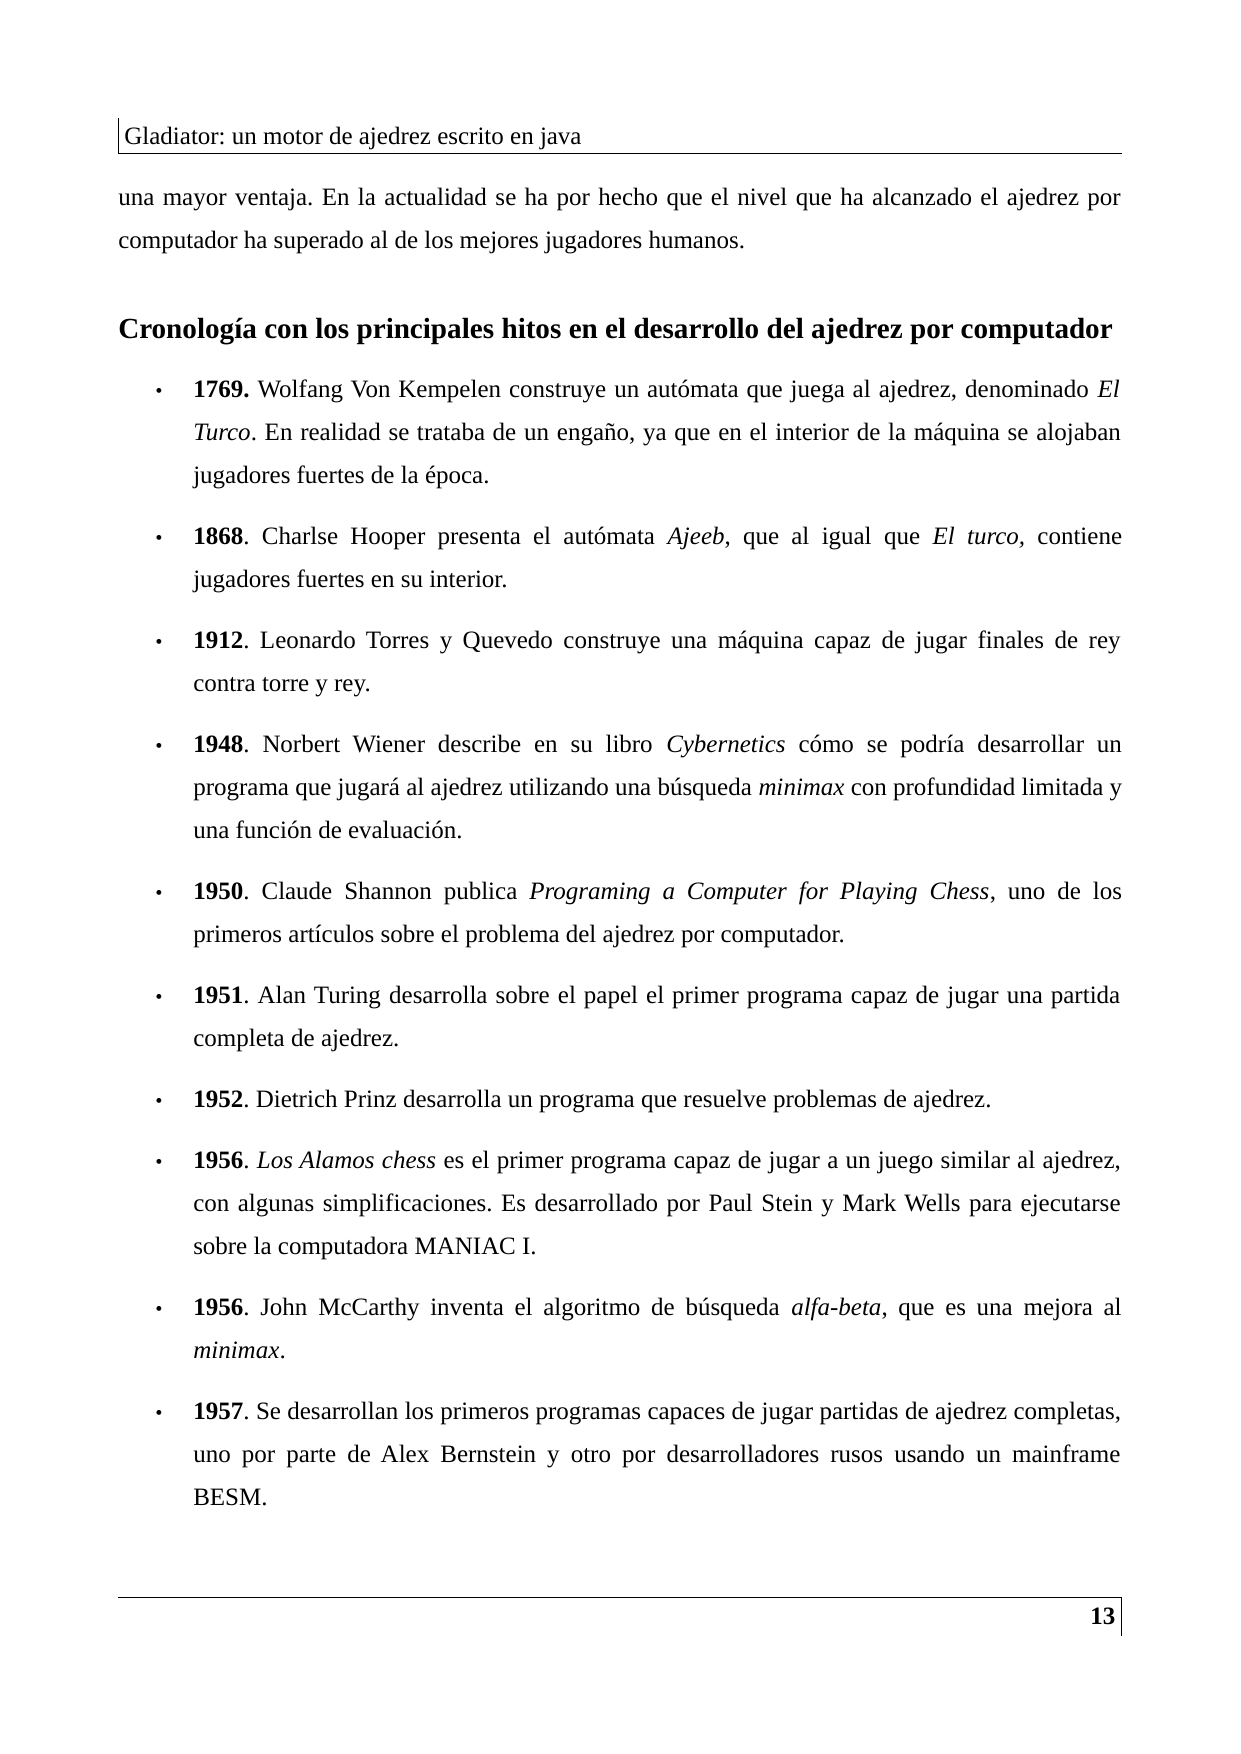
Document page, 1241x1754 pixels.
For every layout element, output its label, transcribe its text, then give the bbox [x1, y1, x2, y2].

text una mayor ventaja. En la actualidad se ha por hecho que el nivel que ha alcanzado el ajedrez por computador ha superado al de los mejores jugadores humanos. [118, 182, 1122, 254]
list 1868. Charlse Hooper presenta el autómata Ajeeb, que al igual que El turco, contiene jugadores fuertes en su interior. [156, 521, 1122, 593]
list 1956. Los Alamos chess es el primer programa capaz de jugar a un juego similar al ajedrez, con algunas simplificaciones. Es desarrollado por Paul Stein y Mark Wells para ejecutarse sobre la computadora MANIAC I. [156, 1145, 1122, 1260]
list 1912. Leonardo Torres y Quevedo construye una máquina capaz de jugar finales de rey contra torre y rey. [156, 625, 1122, 697]
list 1952. Dietrich Prinz desarrolla un programa que resuelve problemas de ajedrez. [156, 1084, 1122, 1113]
subtitle Cronología con los principales hitos en el desarrollo del ajedrez por computador [118, 311, 1122, 345]
list 1769. Wolfang Von Kempelen construye un autómata que juega al ajedrez, denominado El Turco. En realidad se trataba de un engaño, ya que en el interior de la máquina se alojaban jugadores fuertes de la época. [156, 374, 1122, 489]
list 1956. John McCarthy inventa el algoritmo de búsqueda alfa-beta, que es una mejora al minimax. [156, 1292, 1122, 1364]
list 1950. Claude Shannon publica Programing a Computer for Playing Chess, uno de los primeros artículos sobre el problema del ajedrez por computador. [156, 876, 1122, 948]
list 1948. Norbert Wiener describe en su libro Cybernetics cómo se podría desarrollar un programa que jugará al ajedrez utilizando una búsqueda minimax con profundidad limitada y una función de evaluación. [156, 729, 1122, 844]
list 1957. Se desarrollan los primeros programas capaces de jugar partidas de ajedrez completas, uno por parte de Alex Bernstein y otro por desarrolladores rusos usando un mainframe BESM. [156, 1396, 1122, 1511]
list 1951. Alan Turing desarrolla sobre el papel el primer programa capaz de jugar una partida completa de ajedrez. [156, 980, 1122, 1052]
